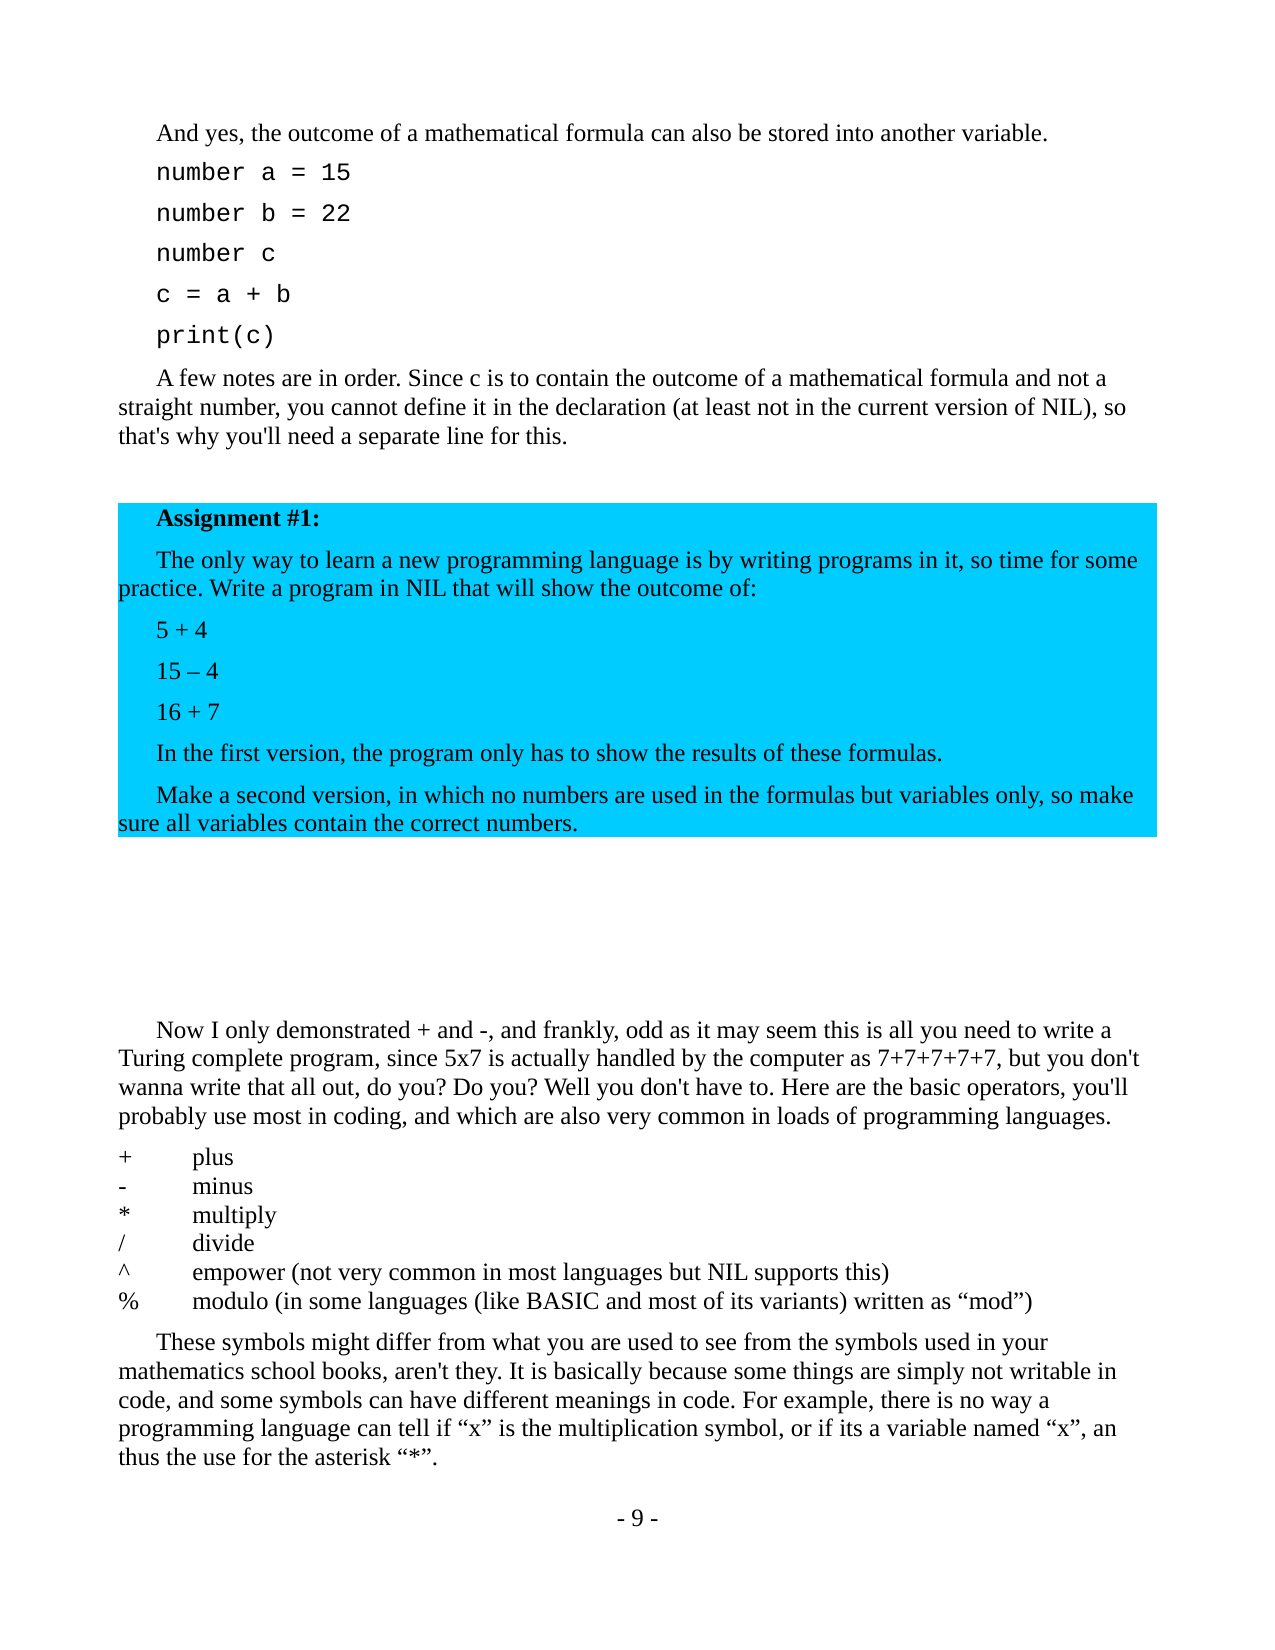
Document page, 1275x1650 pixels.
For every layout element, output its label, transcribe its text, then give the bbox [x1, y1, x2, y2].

text number c [118, 241, 1157, 269]
text 16 + 7 [118, 697, 1157, 726]
text number a = 15 [118, 159, 1157, 188]
text Make a second version, in which no numbers are used in the formulas but variables only, so make sure all variables contain the correct numbers. [118, 780, 1157, 837]
text number b = 22 [118, 200, 1157, 228]
text A few notes are in order. Since c is to contain the outcome of a mathematical formula and not a straight number, you cannot define it in the declaration (at least not in the current version of NIL), so that's why you'll need a separate line for this. [118, 363, 1157, 450]
text These symbols might differ from what you are used to see from the symbols used in your mathematics school books, aren't they. It is basically because some things are simply not writable in code, and some symbols can have different meanings in code. For example, there is no way a programming language can tell if “x” is the multiplication symbol, or if its a variable named “x”, an thus the use for the asterisk “*”. [118, 1327, 1157, 1471]
text 5 + 4 [118, 615, 1157, 643]
text c = a + b [118, 282, 1157, 310]
text 15 – 4 [118, 656, 1157, 685]
list + plus - minus * multiply / divide ^ empower (not very common in most languages but NIL supports this) % modulo (in some languages (like BASIC and most of its variants) written as “mod”) [118, 1142, 1157, 1315]
text Now I only demonstrated + and -, and frankly, odd as it may seem this is all you need to write a Turing complete program, since 5x7 is actually handled by the computer as 7+7+7+7+7, but you don't wanna write that all out, do you? Do you? Well you don't have to. Here are the basic operators, you'll probably use most in coding, and which are also very common in loads of programming languages. [118, 1015, 1157, 1130]
text And yes, the outcome of a mathematical formula can also be stored into another variable. [118, 118, 1157, 147]
text print(c) [118, 323, 1157, 351]
text Assignment #1: [118, 503, 1157, 532]
text The only way to learn a new programming language is by writing programs in it, so time for some practice. Write a program in NIL that will show the outcome of: [118, 545, 1157, 602]
text In the first version, the program only has to show the results of these formulas. [118, 738, 1157, 767]
